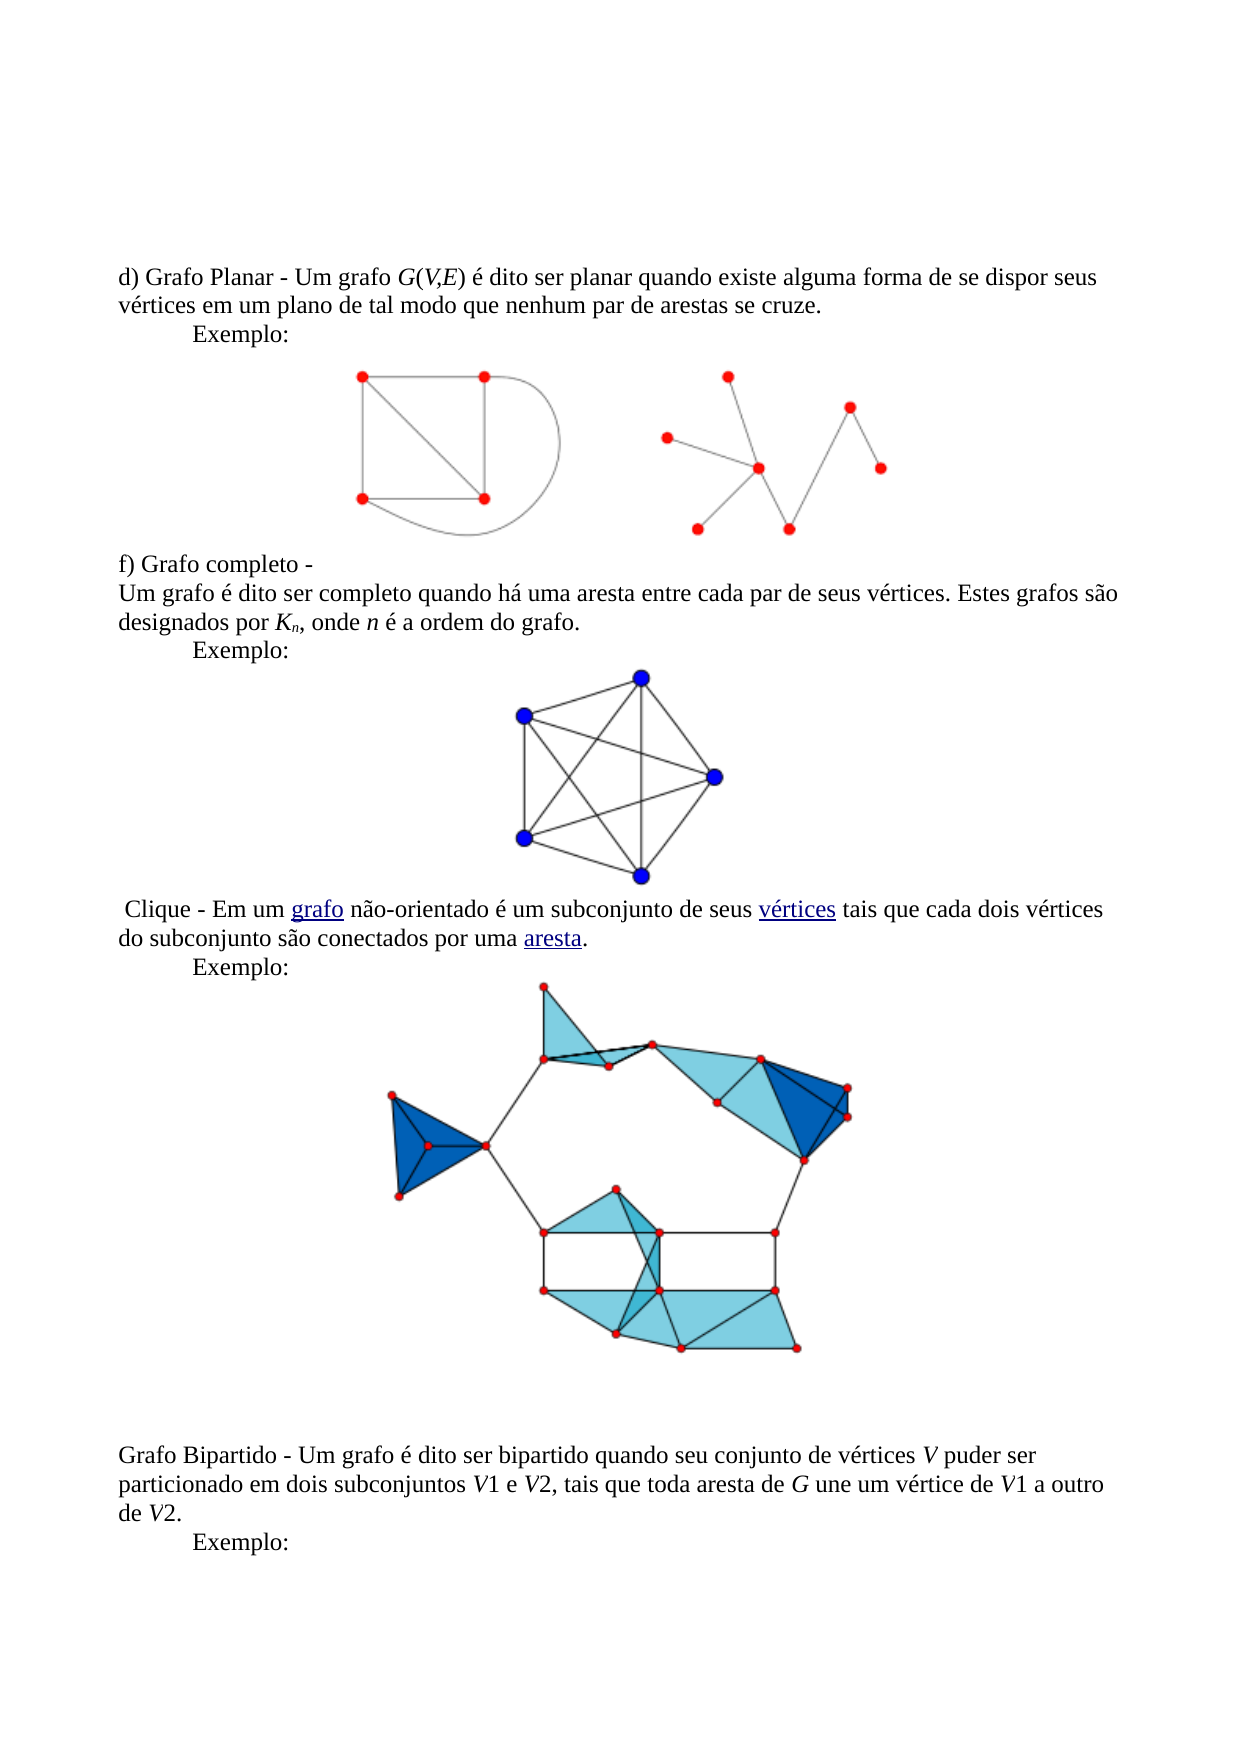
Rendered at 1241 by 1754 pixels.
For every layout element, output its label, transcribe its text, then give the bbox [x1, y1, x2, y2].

text d) Grafo Planar - Um grafo G(V,E) é dito ser planar quando existe alguma forma de se dispor seus vértices em um plano de tal modo que nenhum par de arestas se cruze. [118, 262, 1122, 319]
text Exemplo: [118, 636, 1122, 664]
text Grafo Bipartido - Um grafo é dito ser bipartido quando seu conjunto de vértices V puder ser particionado em dois subconjuntos V1 e V2, tais que toda aresta de G une um vértice de V1 a outro de V2. [118, 1441, 1122, 1527]
text f) Grafo completo - Um grafo é dito ser completo quando há uma aresta entre cada par de seus vértices. Estes grafos são designados por Kn, onde n é a ordem do grafo. [118, 549, 1122, 636]
text Exemplo: [118, 1527, 1122, 1556]
picture [385, 980, 855, 1356]
picture [510, 664, 730, 891]
text Exemplo: [118, 952, 1122, 981]
picture [331, 348, 910, 561]
text Exemplo: [118, 319, 1122, 348]
text Clique - Em um grafo não-orientado é um subconjunto de seus vértices tais que cada dois vértices do subconjunto são conectados por uma aresta. [118, 894, 1122, 952]
